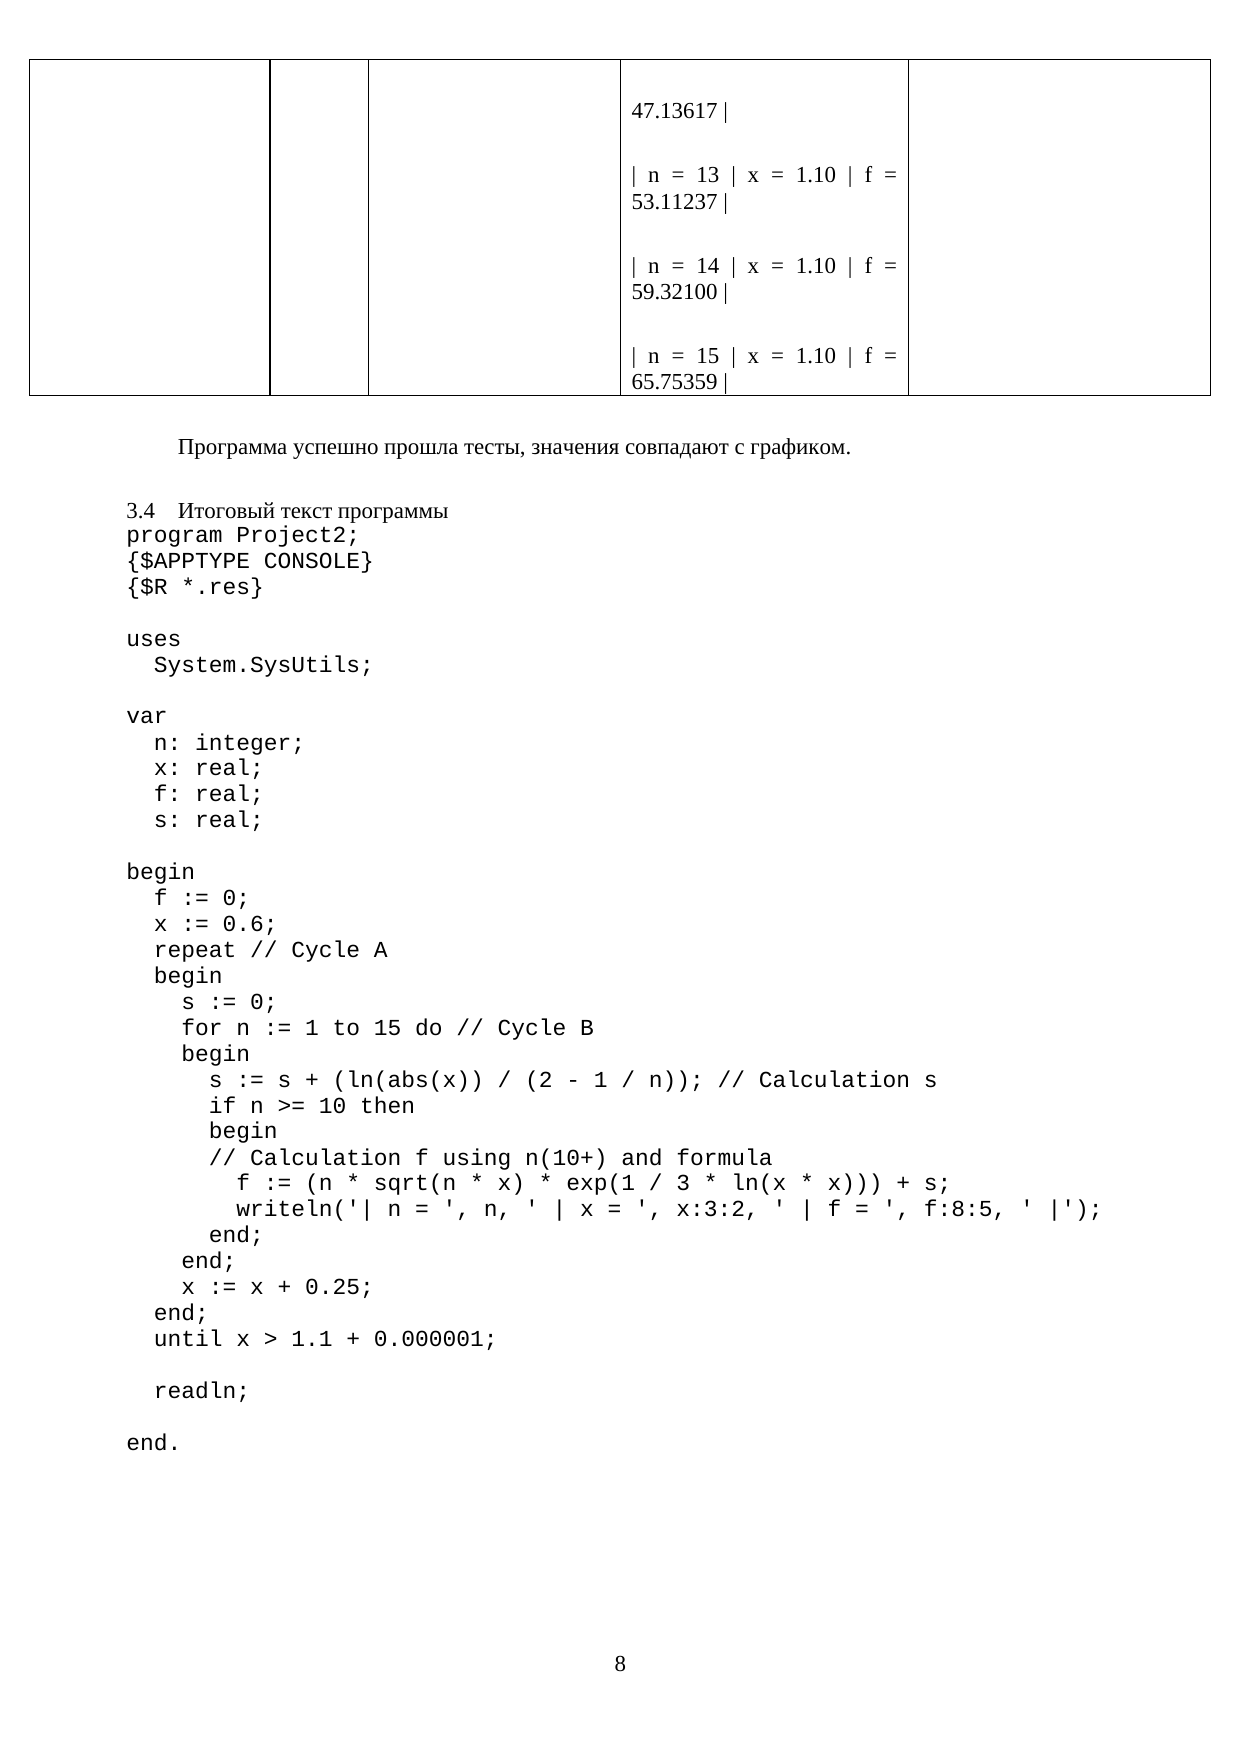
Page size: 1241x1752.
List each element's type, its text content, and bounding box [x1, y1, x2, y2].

text {$R *.res} [126, 575, 1211, 601]
text end; [126, 1301, 1211, 1327]
table_cell [271, 60, 368, 394]
text program Project2; [126, 523, 1211, 549]
text uses [126, 627, 1211, 653]
text begin [126, 1120, 1211, 1146]
text x := x + 0.25; [126, 1276, 1211, 1301]
text for n := 1 to 15 do // Cycle B [126, 1016, 1211, 1042]
text // Сalculation f using n(10+) and formula [126, 1146, 1211, 1172]
text x: real; [126, 757, 1211, 783]
text until x > 1.1 + 0.000001; [126, 1327, 1211, 1353]
text s := 0; [126, 990, 1211, 1016]
text readln; [126, 1379, 1211, 1405]
text writeln('| n = ', n, ' | x = ', x:3:2, ' | f = ', f:8:5, ' |'); [126, 1198, 1211, 1224]
text f := 0; [126, 886, 1211, 912]
text begin [126, 1042, 1211, 1068]
text begin [126, 861, 1211, 886]
text System.SysUtils; [126, 653, 1211, 679]
text var [126, 705, 1211, 731]
text f: real; [126, 783, 1211, 809]
table_cell [30, 60, 269, 394]
table_cell [909, 60, 1210, 394]
list Итоговый текст программы [126, 497, 1211, 523]
text if n >= 10 then [126, 1094, 1211, 1120]
text begin [126, 964, 1211, 990]
text {$APPTYPE CONSOLE} [126, 549, 1211, 575]
text end; [126, 1224, 1211, 1249]
text f := (n * sqrt(n * x) * exp(1 / 3 * ln(x * x))) + s; [126, 1172, 1211, 1198]
table_cell - [369, 60, 620, 394]
table_cell 47.13617 | | n = 13 | x = 1.10 | f = 53.11237 | | n = 14 | x = 1.10 | f = 59.32100 | | n = 15 | x = 1.10 | f = 65.75359 | [621, 60, 908, 394]
text repeat // Cycle A [126, 938, 1211, 964]
text end; [126, 1249, 1211, 1276]
text s := s + (ln(abs(x)) / (2 - 1 / n)); // Сalculation s [126, 1068, 1211, 1094]
text end. [126, 1431, 1211, 1457]
text s: real; [126, 809, 1211, 834]
text Программа успешно прошла тесты, значения совпадают с графиком. [178, 433, 1211, 459]
text x := 0.6; [126, 912, 1211, 938]
text n: integer; [126, 731, 1211, 757]
